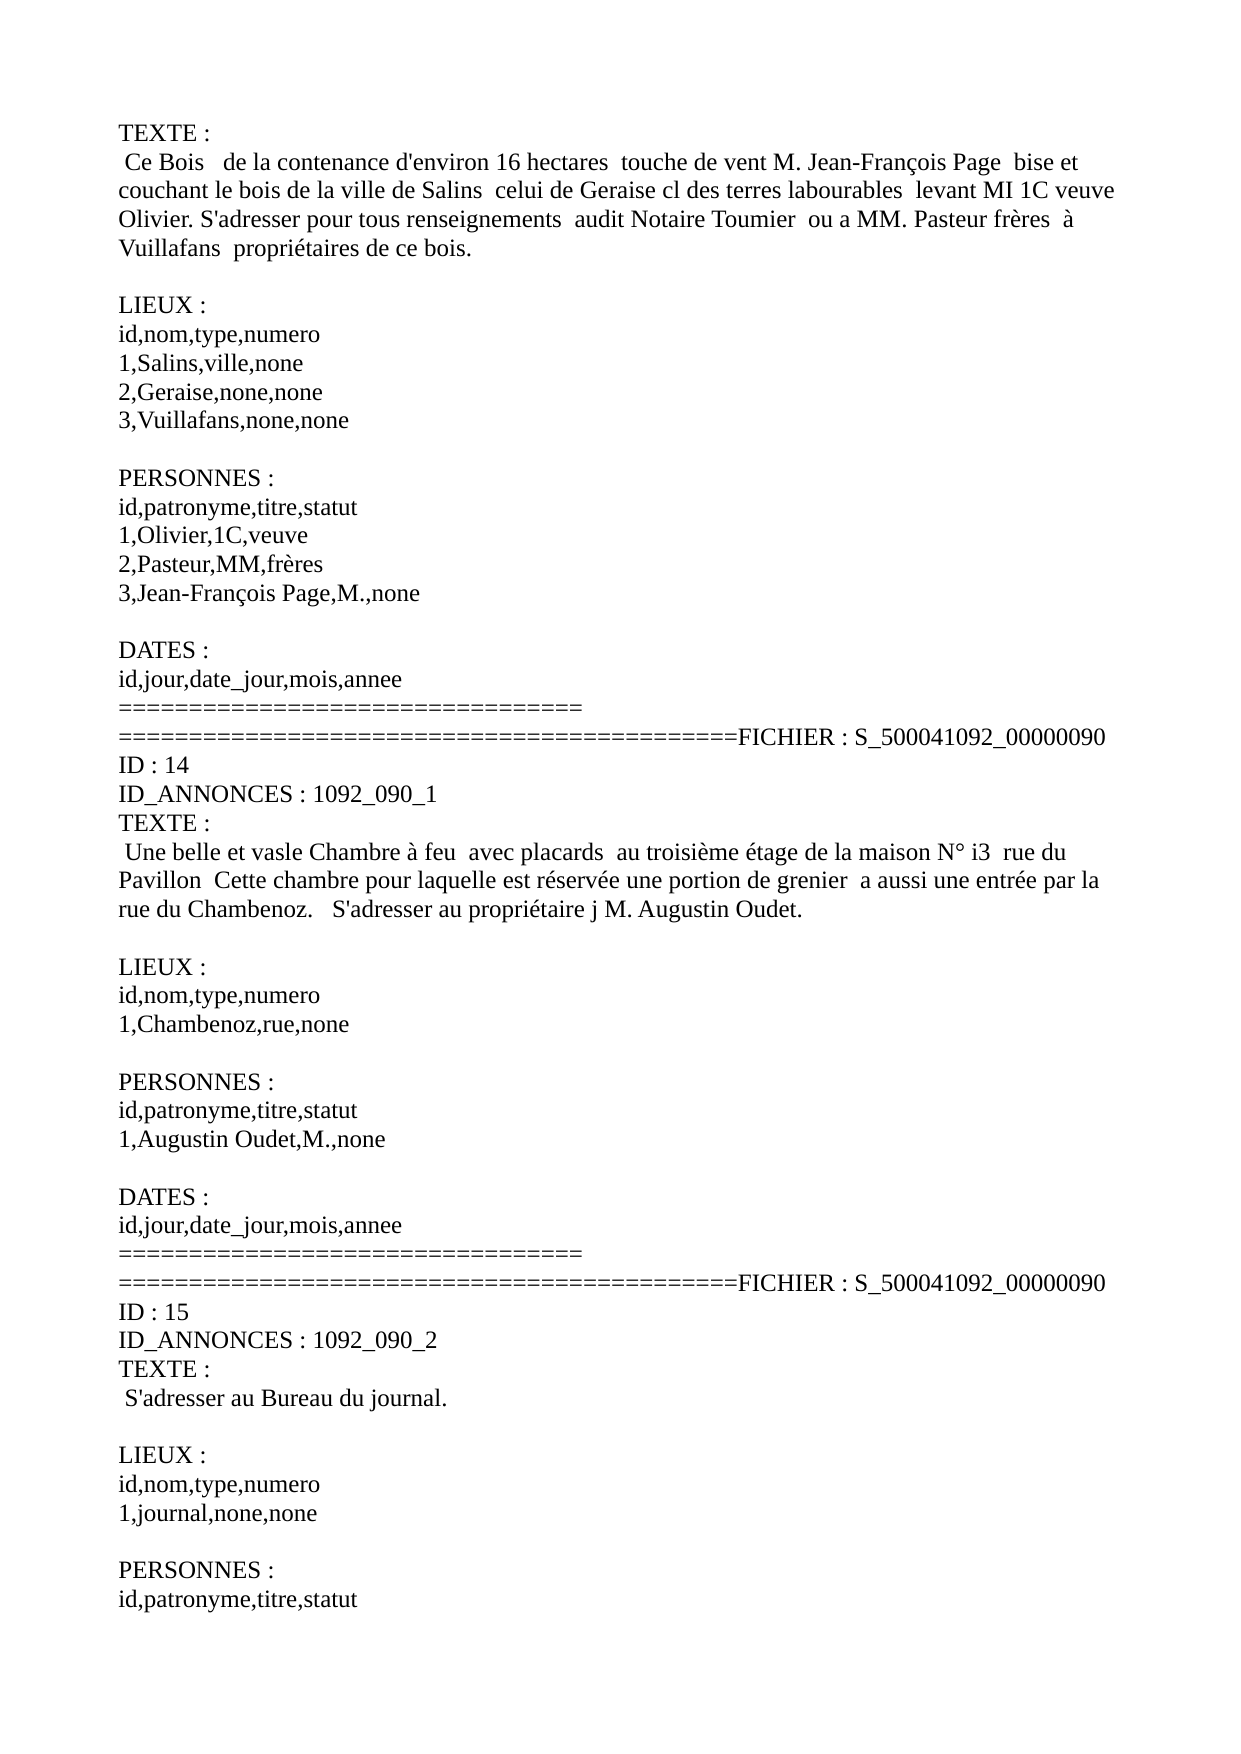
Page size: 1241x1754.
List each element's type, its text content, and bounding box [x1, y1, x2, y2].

text ID : 14 [118, 751, 1122, 779]
text ============================================FICHIER : S_500041092_00000090 [118, 1268, 1122, 1297]
text 2,Pasteur,MM,frères [118, 549, 1122, 578]
text PERSONNES : [118, 463, 1122, 492]
text 1,journal,none,none [118, 1498, 1122, 1527]
text LIEUX : [118, 291, 1122, 319]
text 3,Jean-François Page,M.,none [118, 578, 1122, 607]
text ============================================FICHIER : S_500041092_00000090 [118, 722, 1122, 751]
text DATES : [118, 636, 1122, 664]
text id,patronyme,titre,statut [118, 1096, 1122, 1124]
text TEXTE : [118, 808, 1122, 837]
text id,nom,type,numero [118, 319, 1122, 348]
text 1,Olivier,1C,veuve [118, 521, 1122, 549]
text 1,Salins,ville,none [118, 348, 1122, 377]
text TEXTE : [118, 1354, 1122, 1383]
text DATES : [118, 1182, 1122, 1211]
text ID : 15 [118, 1297, 1122, 1326]
text ================================= [118, 693, 1122, 722]
text S'adresser au Bureau du journal. [118, 1383, 1122, 1412]
text ================================= [118, 1239, 1122, 1268]
text LIEUX : [118, 1441, 1122, 1469]
text id,nom,type,numero [118, 981, 1122, 1009]
text LIEUX : [118, 952, 1122, 981]
text id,patronyme,titre,statut [118, 492, 1122, 521]
text Une belle et vasle Chambre à feu avec placards au troisième étage de la maison N° i3 rue du Pavillon Cette chambre pour laquelle est réservée une portion de grenier a aussi une entrée par la rue du Chambenoz. S'adresser au propriétaire j M. Augustin Oudet. [118, 837, 1122, 923]
text 1,Chambenoz,rue,none [118, 1009, 1122, 1038]
text 2,Geraise,none,none [118, 377, 1122, 406]
text PERSONNES : [118, 1067, 1122, 1096]
text id,jour,date_jour,mois,annee [118, 664, 1122, 693]
text TEXTE : [118, 118, 1122, 147]
text id,patronyme,titre,statut [118, 1584, 1122, 1613]
text 3,Vuillafans,none,none [118, 406, 1122, 434]
text id,jour,date_jour,mois,annee [118, 1211, 1122, 1239]
text ID_ANNONCES : 1092_090_1 [118, 779, 1122, 808]
text 1,Augustin Oudet,M.,none [118, 1124, 1122, 1153]
text ID_ANNONCES : 1092_090_2 [118, 1326, 1122, 1354]
text PERSONNES : [118, 1556, 1122, 1584]
text Ce Bois de la contenance d'environ 16 hectares touche de vent M. Jean-François Page bise et couchant le bois de la ville de Salins celui de Geraise cl des terres labourables levant MI 1C veuve Olivier. S'adresser pour tous renseignements audit Notaire Toumier ou a MM. Pasteur frères à Vuillafans propriétaires de ce bois. [118, 147, 1122, 262]
text id,nom,type,numero [118, 1469, 1122, 1498]
